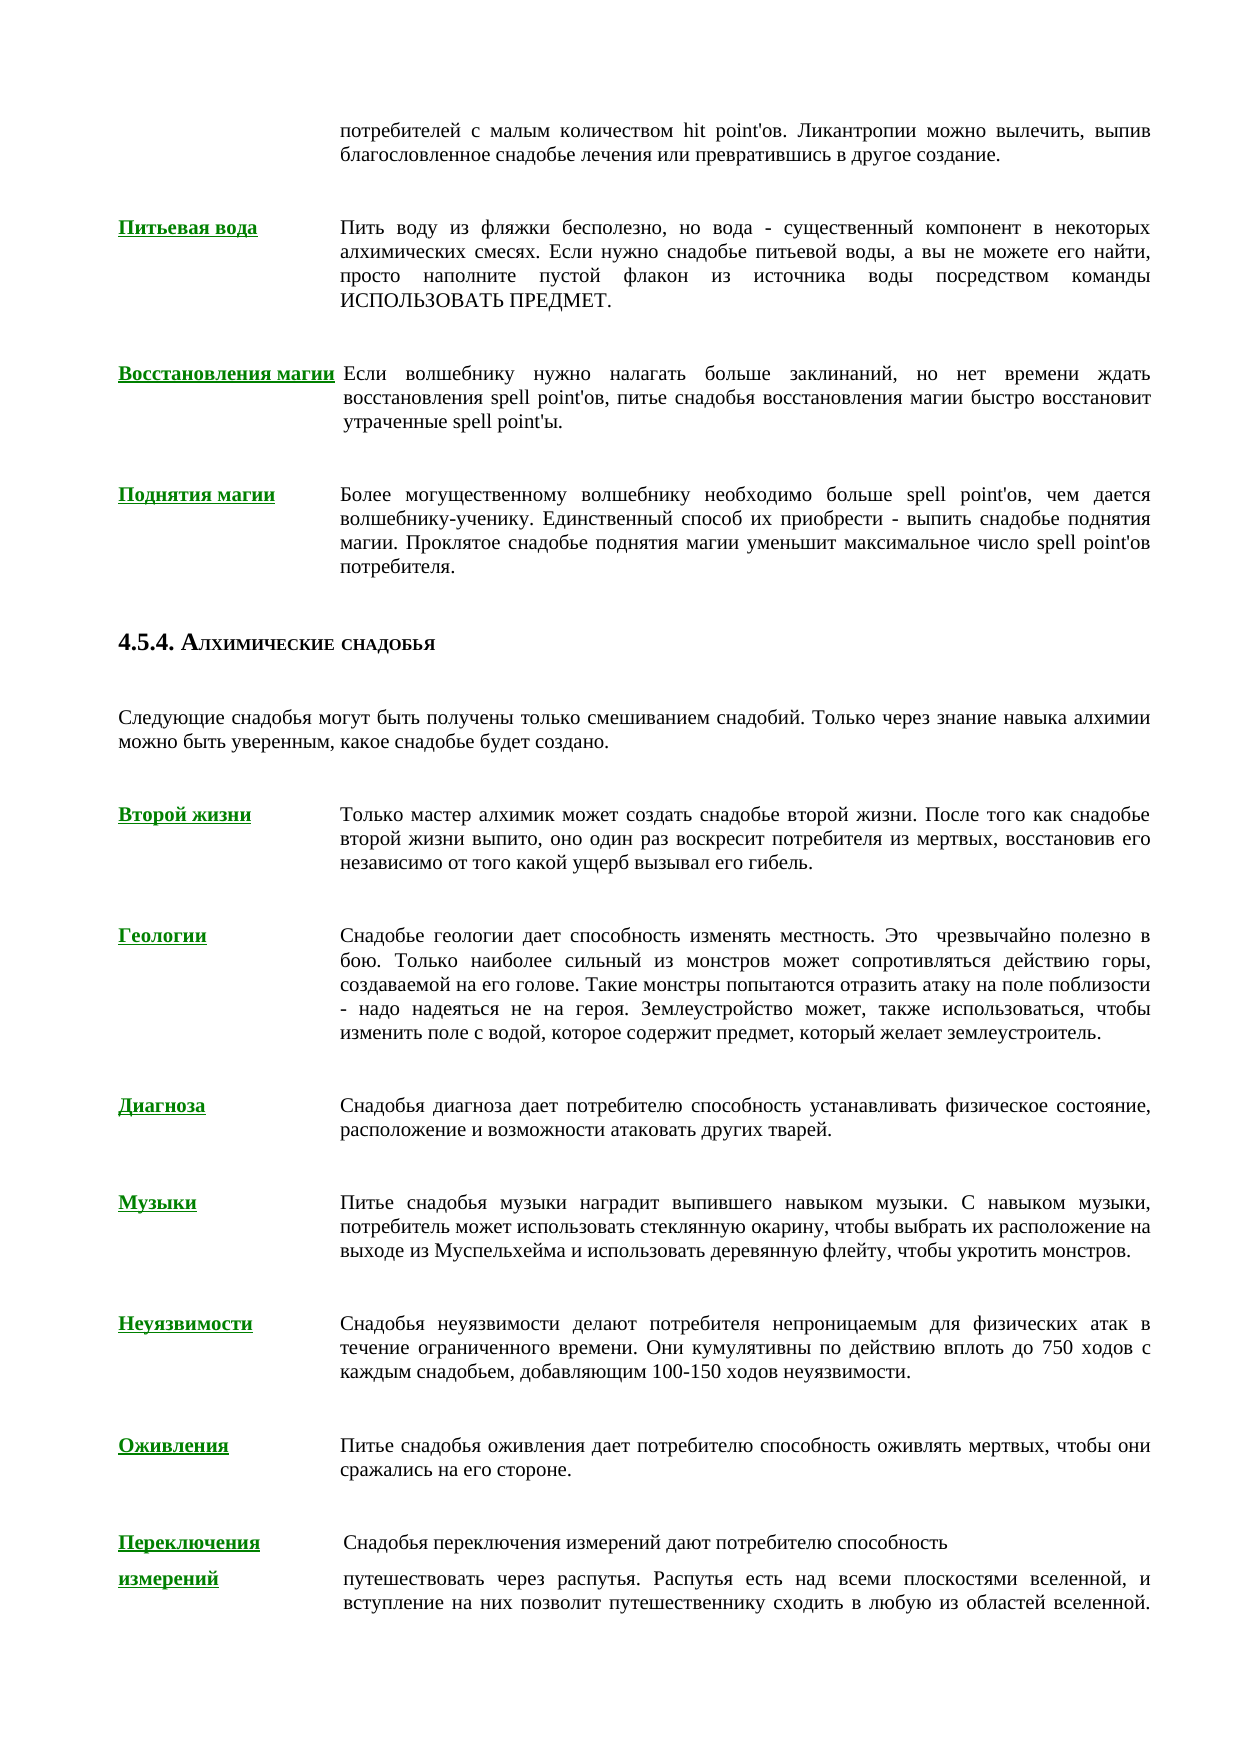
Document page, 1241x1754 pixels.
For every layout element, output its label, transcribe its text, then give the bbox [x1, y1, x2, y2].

text измерений путешествовать через распутья. Распутья есть над всеми плоскостями вселенной, и вступление на них позволит путешественнику сходить в любую из областей вселенной. [118, 1566, 1152, 1614]
text Геологии Снадобье геологии дает способность изменять местность. Это чрезвычайно полезно в бою. Только наиболее сильный из монстров может сопротивляться действию горы, создаваемой на его голове. Такие монстры попытаются отразить атаку на поле поблизости - надо надеяться не на героя. Землеустройство может, также использоваться, чтобы изменить поле с водой, которое содержит предмет, который желает землеустроитель. [118, 923, 1152, 1044]
text Следующие снадобья могут быть получены только смешиванием снадобий. Только через знание навыка алхимии можно быть уверенным, какое снадобье будет создано. [118, 705, 1152, 753]
text потребителей с малым количеством hit point'ов. Ликантропии можно вылечить, выпив благословленное снадобье лечения или превратившись в другое создание. [118, 118, 1152, 166]
text Поднятия магии Более могущественному волшебнику необходимо больше spell point'ов, чем дается волшебнику-ученику. Единственный способ их приобрести - выпить снадобье поднятия магии. Проклятое снадобье поднятия магии уменьшит максимальное число spell point'ов потребителя. [118, 482, 1152, 578]
text Переключения Снадобья переключения измерений дают потребителю способность [118, 1530, 1152, 1554]
text Питьевая вода Пить воду из фляжки бесполезно, но вода - существенный компонент в некоторых алхимических смесях. Если нужно снадобье питьевой воды, а вы не можете его найти, просто наполните пустой флакон из источника воды посредством команды ИСПОЛЬЗОВАТЬ ПРЕДМЕТ. [118, 215, 1152, 312]
text Второй жизни Только мастер алхимик может создать снадобье второй жизни. После того как снадобье второй жизни выпито, оно один раз воскресит потребителя из мертвых, восстановив его независимо от того какой ущерб вызывал его гибель. [118, 802, 1152, 874]
subtitle 4.5.4. Алхимические снадобья [118, 627, 1152, 656]
text Оживления Питье снадобья оживления дает потребителю способность оживлять мертвых, чтобы они сражались на его стороне. [118, 1432, 1152, 1481]
text Неуязвимости Снадобья неуязвимости делают потребителя непроницаемым для физических атак в течение ограниченного времени. Они кумулятивны по действию вплоть до 750 ходов с каждым снадобьем, добавляющим 100-150 ходов неуязвимости. [118, 1311, 1152, 1383]
text Диагноза Снадобья диагноза дает потребителю способность устанавливать физическое состояние, расположение и возможности атаковать других тварей. [118, 1093, 1152, 1141]
text Музыки Питье снадобья музыки наградит выпившего навыком музыки. С навыком музыки, потребитель может использовать стеклянную окарину, чтобы выбрать их расположение на выходе из Муспельхейма и использовать деревянную флейту, чтобы укротить монстров. [118, 1190, 1152, 1262]
text Восстановления магии Если волшебнику нужно налагать больше заклинаний, но нет времени ждать восстановления spell point'ов, питье снадобья восстановления магии быстро восстановит утраченные spell point'ы. [118, 361, 1152, 433]
